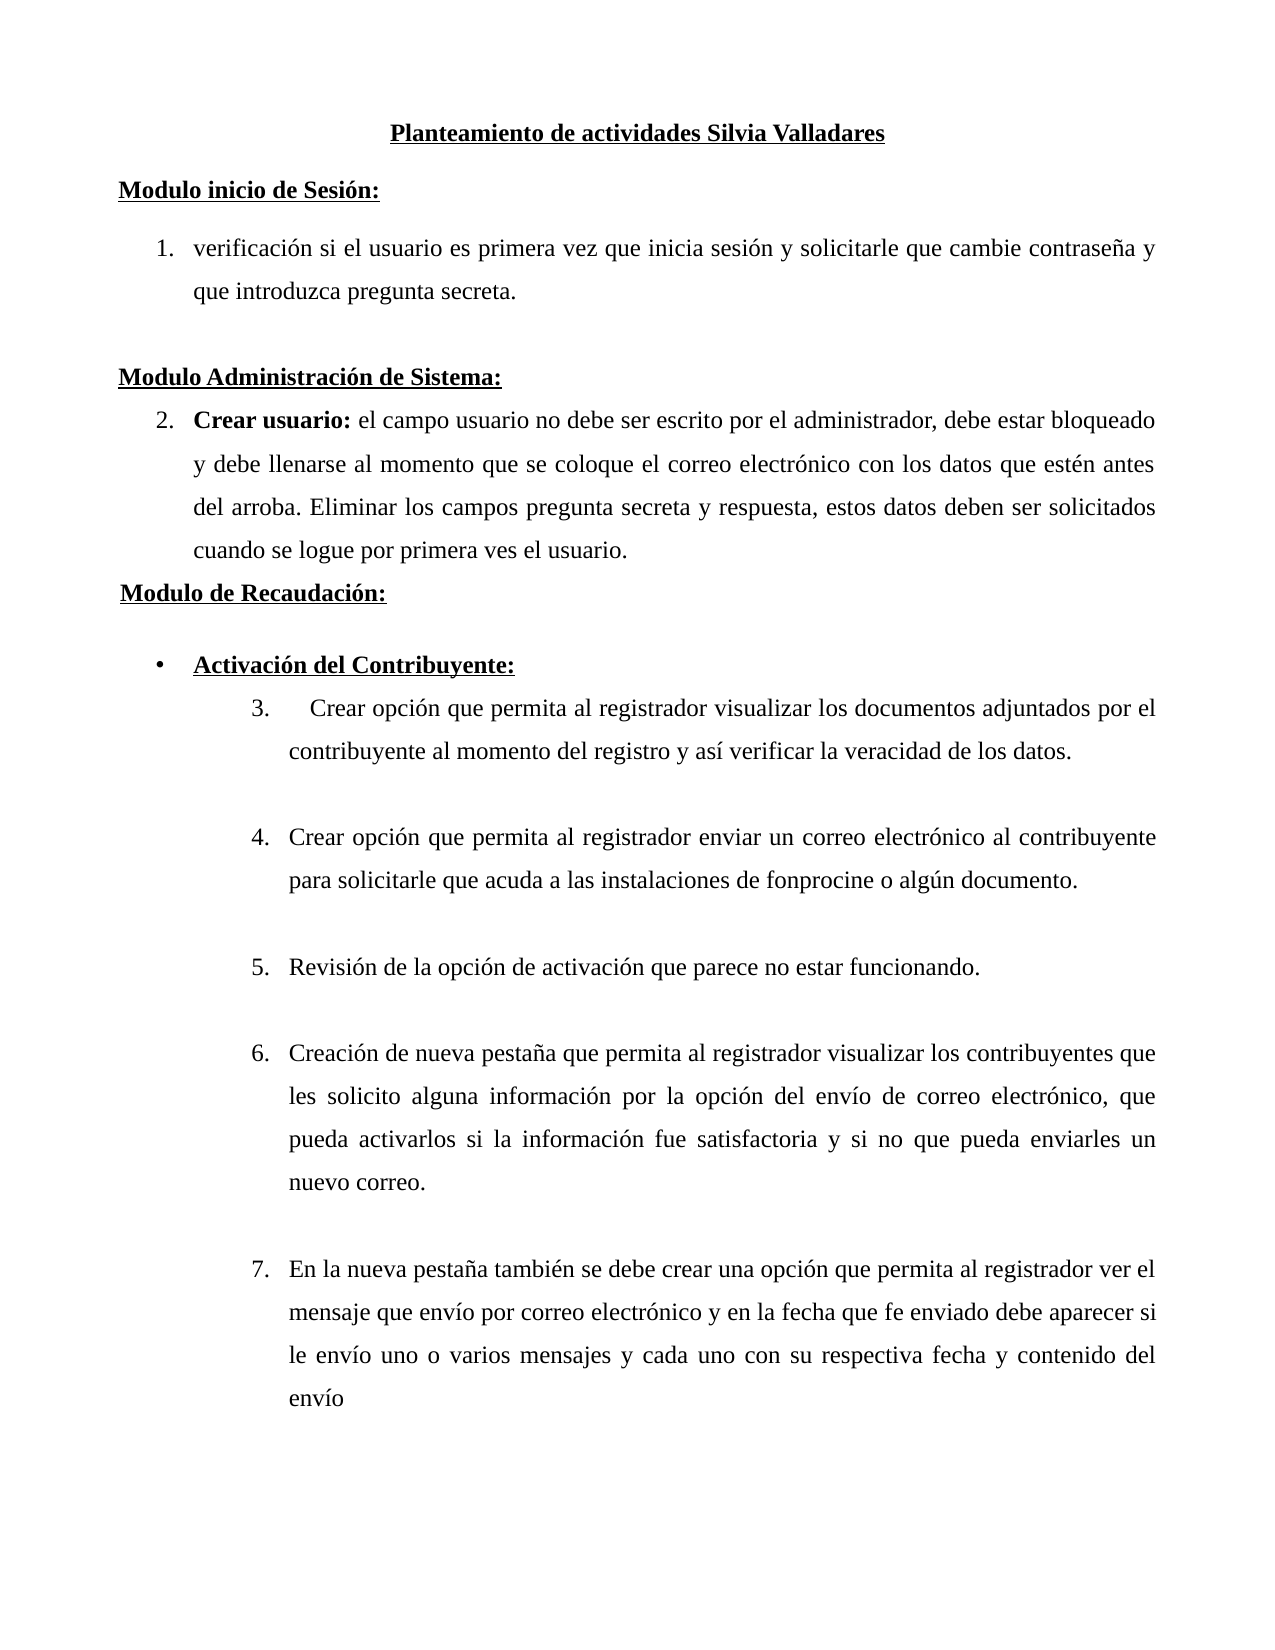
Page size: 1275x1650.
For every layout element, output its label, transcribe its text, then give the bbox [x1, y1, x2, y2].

list Crear opción que permita al registrador enviar un correo electrónico al contribuyente para solicitarle que acuda a las instalaciones de fonprocine o algún documento. [251, 822, 1157, 894]
text Modulo Administración de Sistema: [118, 362, 1157, 391]
list En la nueva pestaña también se debe crear una opción que permita al registrador ver el mensaje que envío por correo electrónico y en la fecha que fe enviado debe aparecer si le envío uno o varios mensajes y cada uno con su respectiva fecha y contenido del envío [251, 1254, 1157, 1412]
list Modulo de Recaudación: [82, 578, 1157, 607]
text Planteamiento de actividades Silvia Valladares [118, 118, 1157, 147]
list Creación de nueva pestaña que permita al registrador visualizar los contribuyentes que les solicito alguna información por la opción del envío de correo electrónico, que pueda activarlos si la información fue satisfactoria y si no que pueda enviarles un nuevo correo. [251, 1038, 1157, 1196]
list Crear opción que permita al registrador visualizar los documentos adjuntados por el contribuyente al momento del registro y así verificar la veracidad de los datos. [251, 693, 1157, 765]
list Revisión de la opción de activación que parece no estar funcionando. [251, 952, 1157, 981]
list Activación del Contribuyente: [156, 650, 1157, 679]
text Modulo inicio de Sesión: [118, 176, 1157, 204]
list Crear usuario: el campo usuario no debe ser escrito por el administrador, debe estar bloqueado y debe llenarse al momento que se coloque el correo electrónico con los datos que estén antes del arroba. Eliminar los campos pregunta secreta y respuesta, estos datos deben ser solicitados cuando se logue por primera ves el usuario. [156, 406, 1157, 564]
list verificación si el usuario es primera vez que inicia sesión y solicitarle que cambie contraseña y que introduzca pregunta secreta. [156, 233, 1157, 305]
